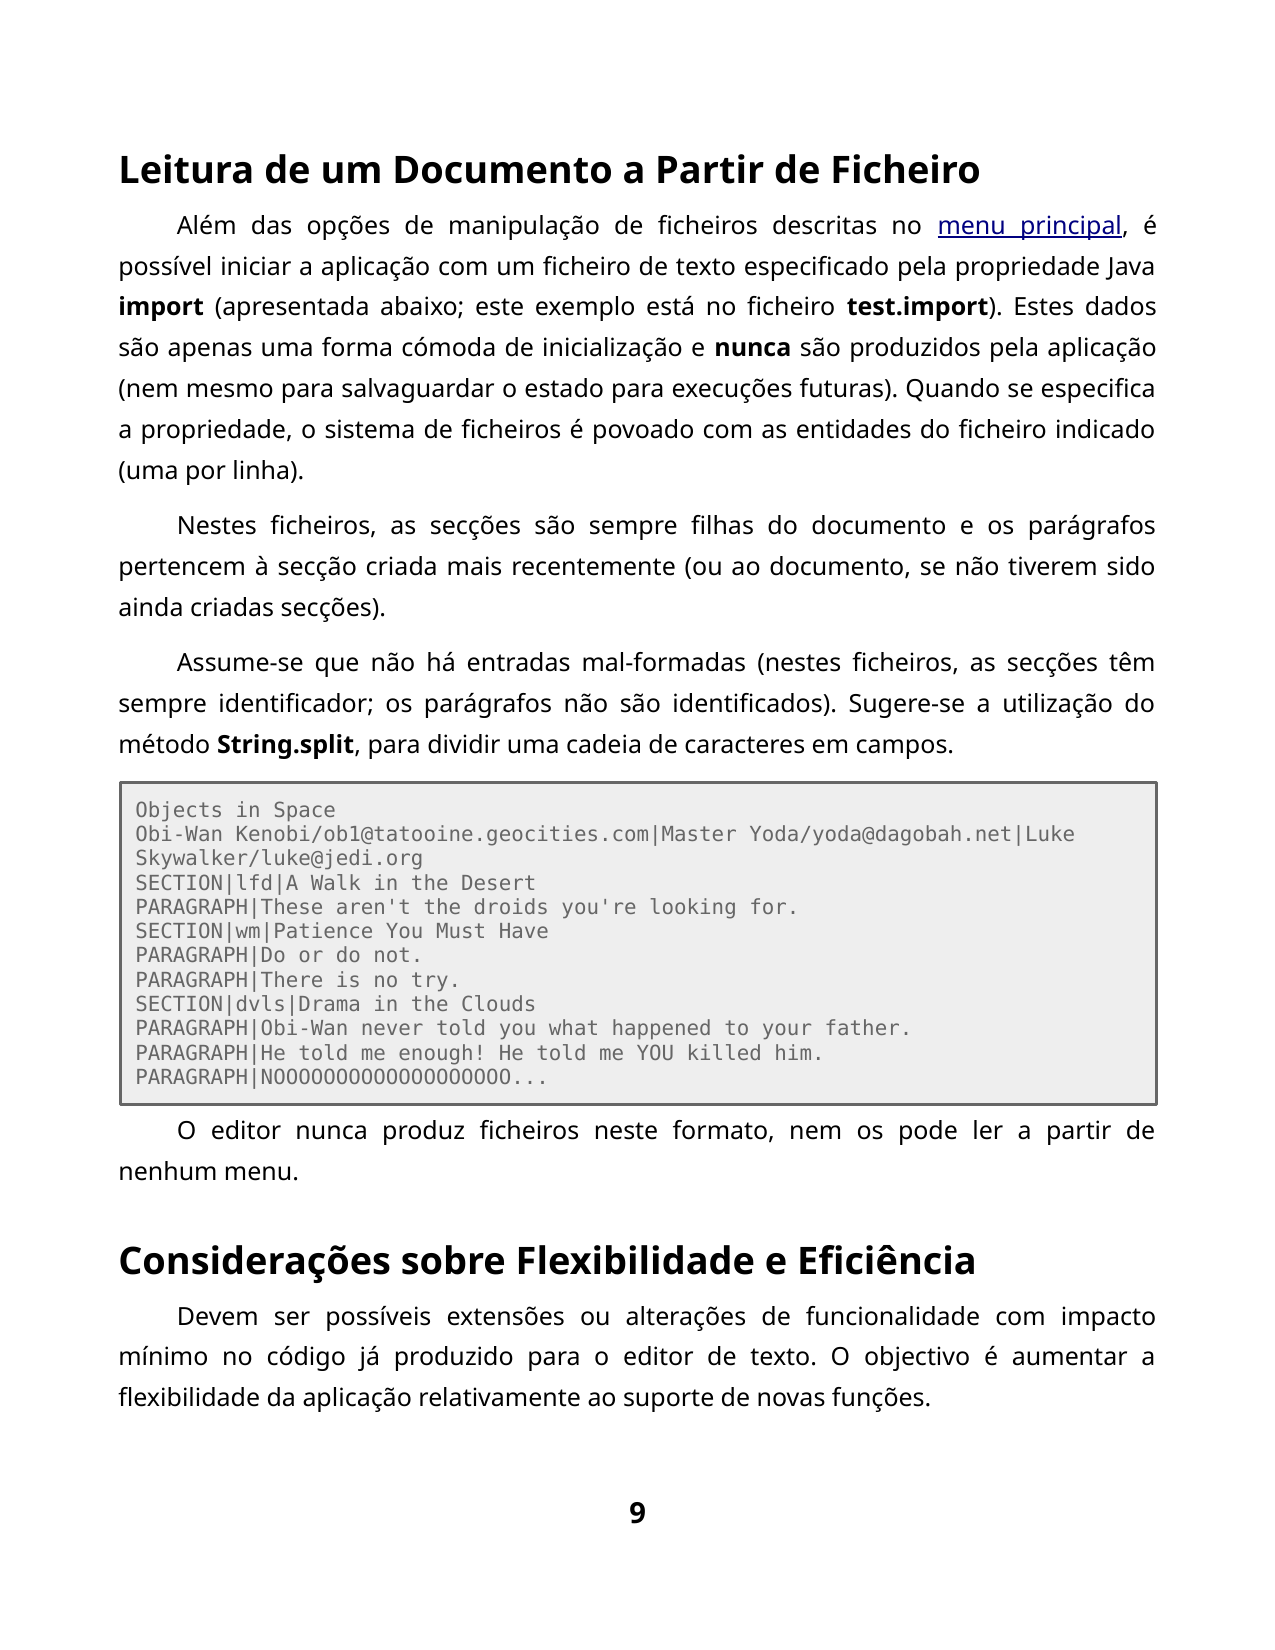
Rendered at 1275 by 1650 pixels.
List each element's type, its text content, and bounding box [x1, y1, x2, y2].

text Devem ser possíveis extensões ou alterações de funcionalidade com impacto mínimo no código já produzido para o editor de texto. O objectivo é aumentar a flexibilidade da aplicação relativamente ao suporte de novas funções. [118, 1298, 1157, 1414]
subtitle Leitura de um Documento a Partir de Ficheiro [118, 143, 1157, 195]
text O editor nunca produz ficheiros neste formato, nem os pode ler a partir de nenhum menu. [118, 782, 1157, 1188]
text Nestes ficheiros, as secções são sempre filhas do documento e os parágrafos pertencem à secção criada mais recentemente (ou ao documento, se não tiverem sido ainda criadas secções). [118, 508, 1157, 623]
subtitle Considerações sobre Flexibilidade e Eficiência [118, 1234, 1157, 1286]
text Além das opções de manipulação de ficheiros descritas no menu principal, é possível iniciar a aplicação com um ficheiro de texto especificado pela propriedade Java import (apresentada abaixo; este exemplo está no ficheiro test.import). Estes dados são apenas uma forma cómoda de inicialização e nunca são produzidos pela aplicação (nem mesmo para salvaguardar o estado para execuções futuras). Quando se especifica a propriedade, o sistema de ficheiros é povoado com as entidades do ficheiro indicado (uma por linha). [118, 207, 1157, 486]
text Assume-se que não há entradas mal-formadas (nestes ficheiros, as secções têm sempre identificador; os parágrafos não são identificados). Sugere-se a utilização do método String.split, para dividir uma cadeia de caracteres em campos. [118, 645, 1157, 761]
